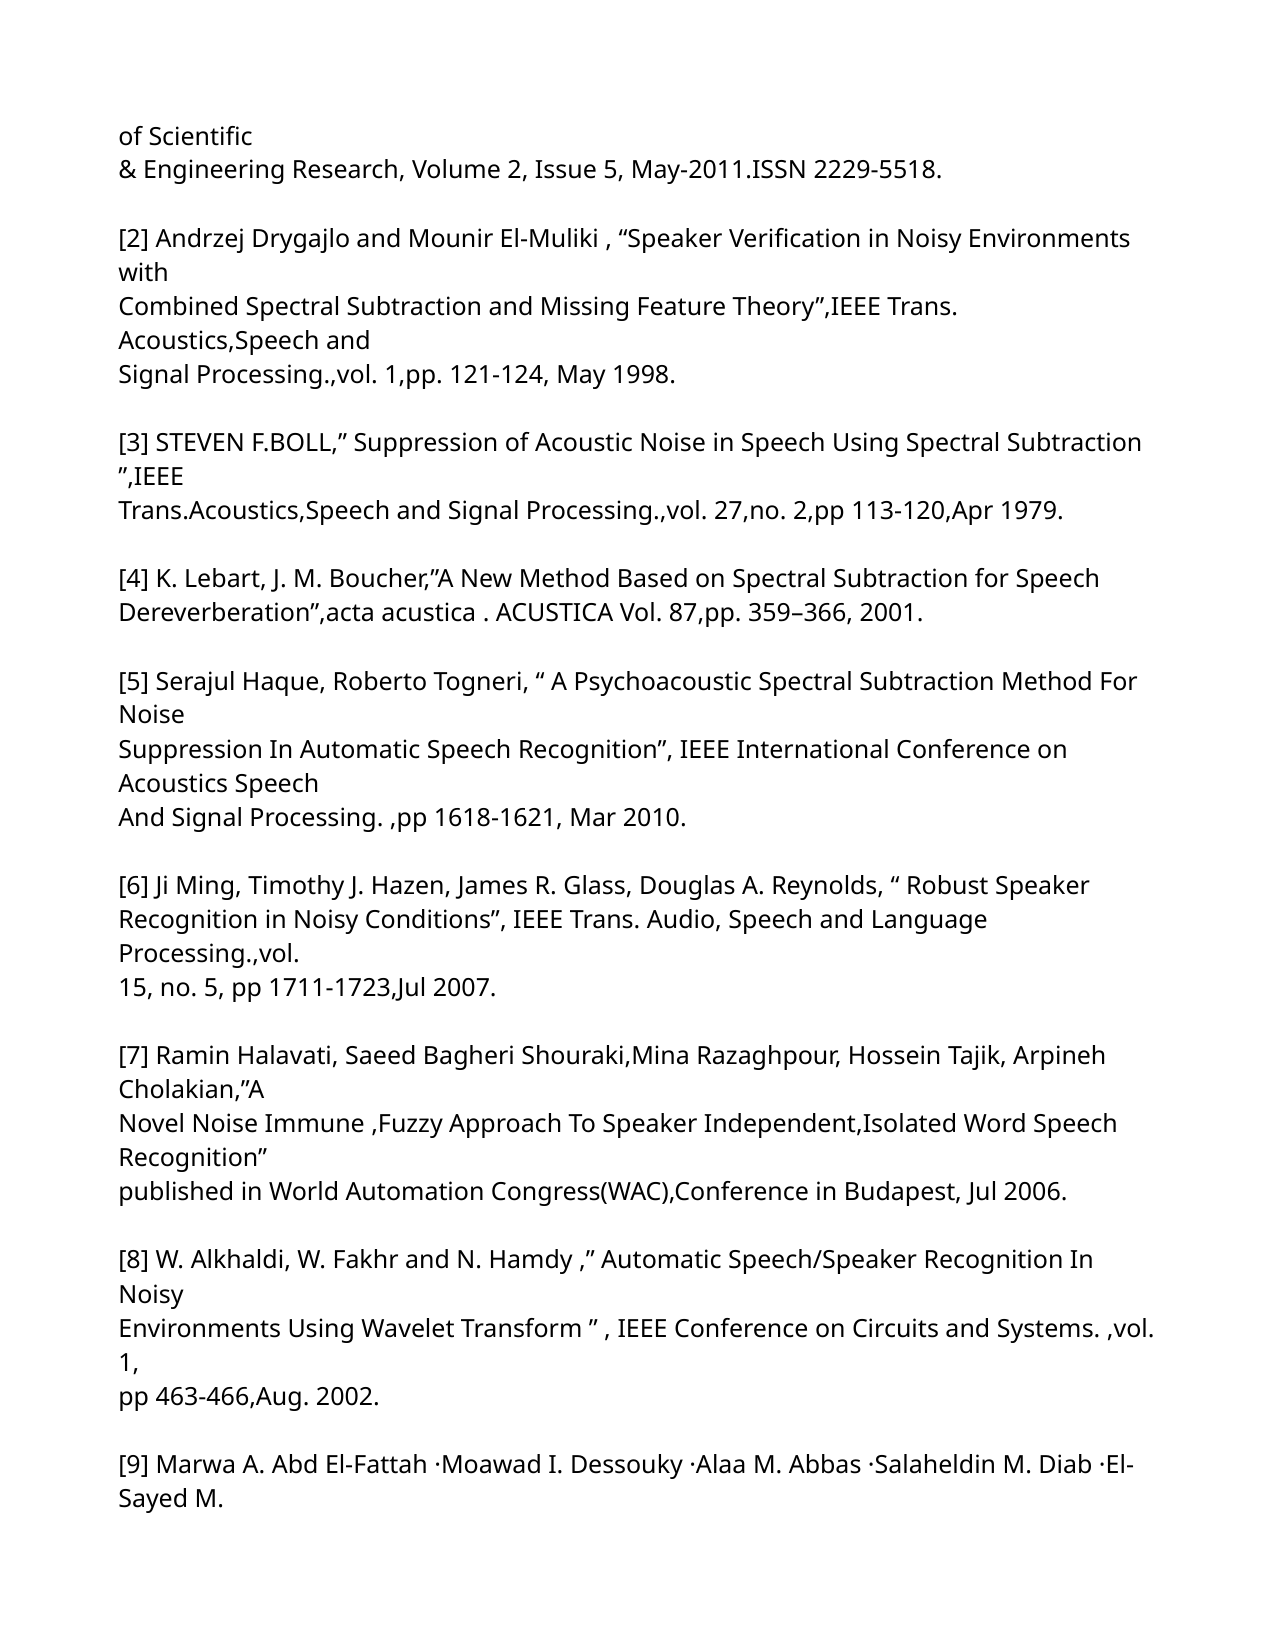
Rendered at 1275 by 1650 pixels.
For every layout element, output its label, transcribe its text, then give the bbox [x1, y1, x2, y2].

text & Engineering Research, Volume 2, Issue 5, May-2011.ISSN 2229-5518. [118, 152, 1157, 186]
text [8] W. Alkhaldi, W. Fakhr and N. Hamdy ,” Automatic Speech/Speaker Recognition In Noisy [118, 1242, 1157, 1310]
text published in World Automation Congress(WAC),Conference in Budapest, Jul 2006. [118, 1174, 1157, 1208]
text Signal Processing.,vol. 1,pp. 121-124, May 1998. [118, 357, 1157, 391]
text Trans.Acoustics,Speech and Signal Processing.,vol. 27,no. 2,pp 113-120,Apr 1979. [118, 493, 1157, 527]
text [9] Marwa A. Abd El-Fattah ·Moawad I. Dessouky ·Alaa M. Abbas ·Salaheldin M. Diab ·El-Sayed M. [118, 1447, 1157, 1515]
text Novel Noise Immune ,Fuzzy Approach To Speaker Independent,Isolated Word Speech Recognition” [118, 1106, 1157, 1174]
text Combined Spectral Subtraction and Missing Feature Theory”,IEEE Trans. Acoustics,Speech and [118, 288, 1157, 357]
text [6] Ji Ming, Timothy J. Hazen, James R. Glass, Douglas A. Reynolds, “ Robust Speaker [118, 867, 1157, 902]
text pp 463-466,Aug. 2002. [118, 1378, 1157, 1412]
text Suppression In Automatic Speech Recognition”, IEEE International Conference on Acoustics Speech [118, 731, 1157, 799]
text Environments Using Wavelet Transform ” , IEEE Conference on Circuits and Systems. ,vol. 1, [118, 1310, 1157, 1378]
text Dereverberation”,acta acustica . ACUSTICA Vol. 87,pp. 359–366, 2001. [118, 595, 1157, 629]
text [7] Ramin Halavati, Saeed Bagheri Shouraki,Mina Razaghpour, Hossein Tajik, Arpineh Cholakian,”A [118, 1038, 1157, 1106]
text [2] Andrzej Drygajlo and Mounir El-Muliki , “Speaker Verification in Noisy Environments with [118, 220, 1157, 288]
text 15, no. 5, pp 1711-1723,Jul 2007. [118, 970, 1157, 1004]
text [5] Serajul Haque, Roberto Togneri, “ A Psychoacoustic Spectral Subtraction Method For Noise [118, 663, 1157, 731]
text of Scientific [118, 118, 1157, 152]
text Recognition in Noisy Conditions”, IEEE Trans. Audio, Speech and Language Processing.,vol. [118, 902, 1157, 970]
text And Signal Processing. ,pp 1618-1621, Mar 2010. [118, 799, 1157, 833]
text [3] STEVEN F.BOLL,” Suppression of Acoustic Noise in Speech Using Spectral Subtraction ”,IEEE [118, 425, 1157, 493]
text [4] K. Lebart, J. M. Boucher,”A New Method Based on Spectral Subtraction for Speech [118, 561, 1157, 595]
